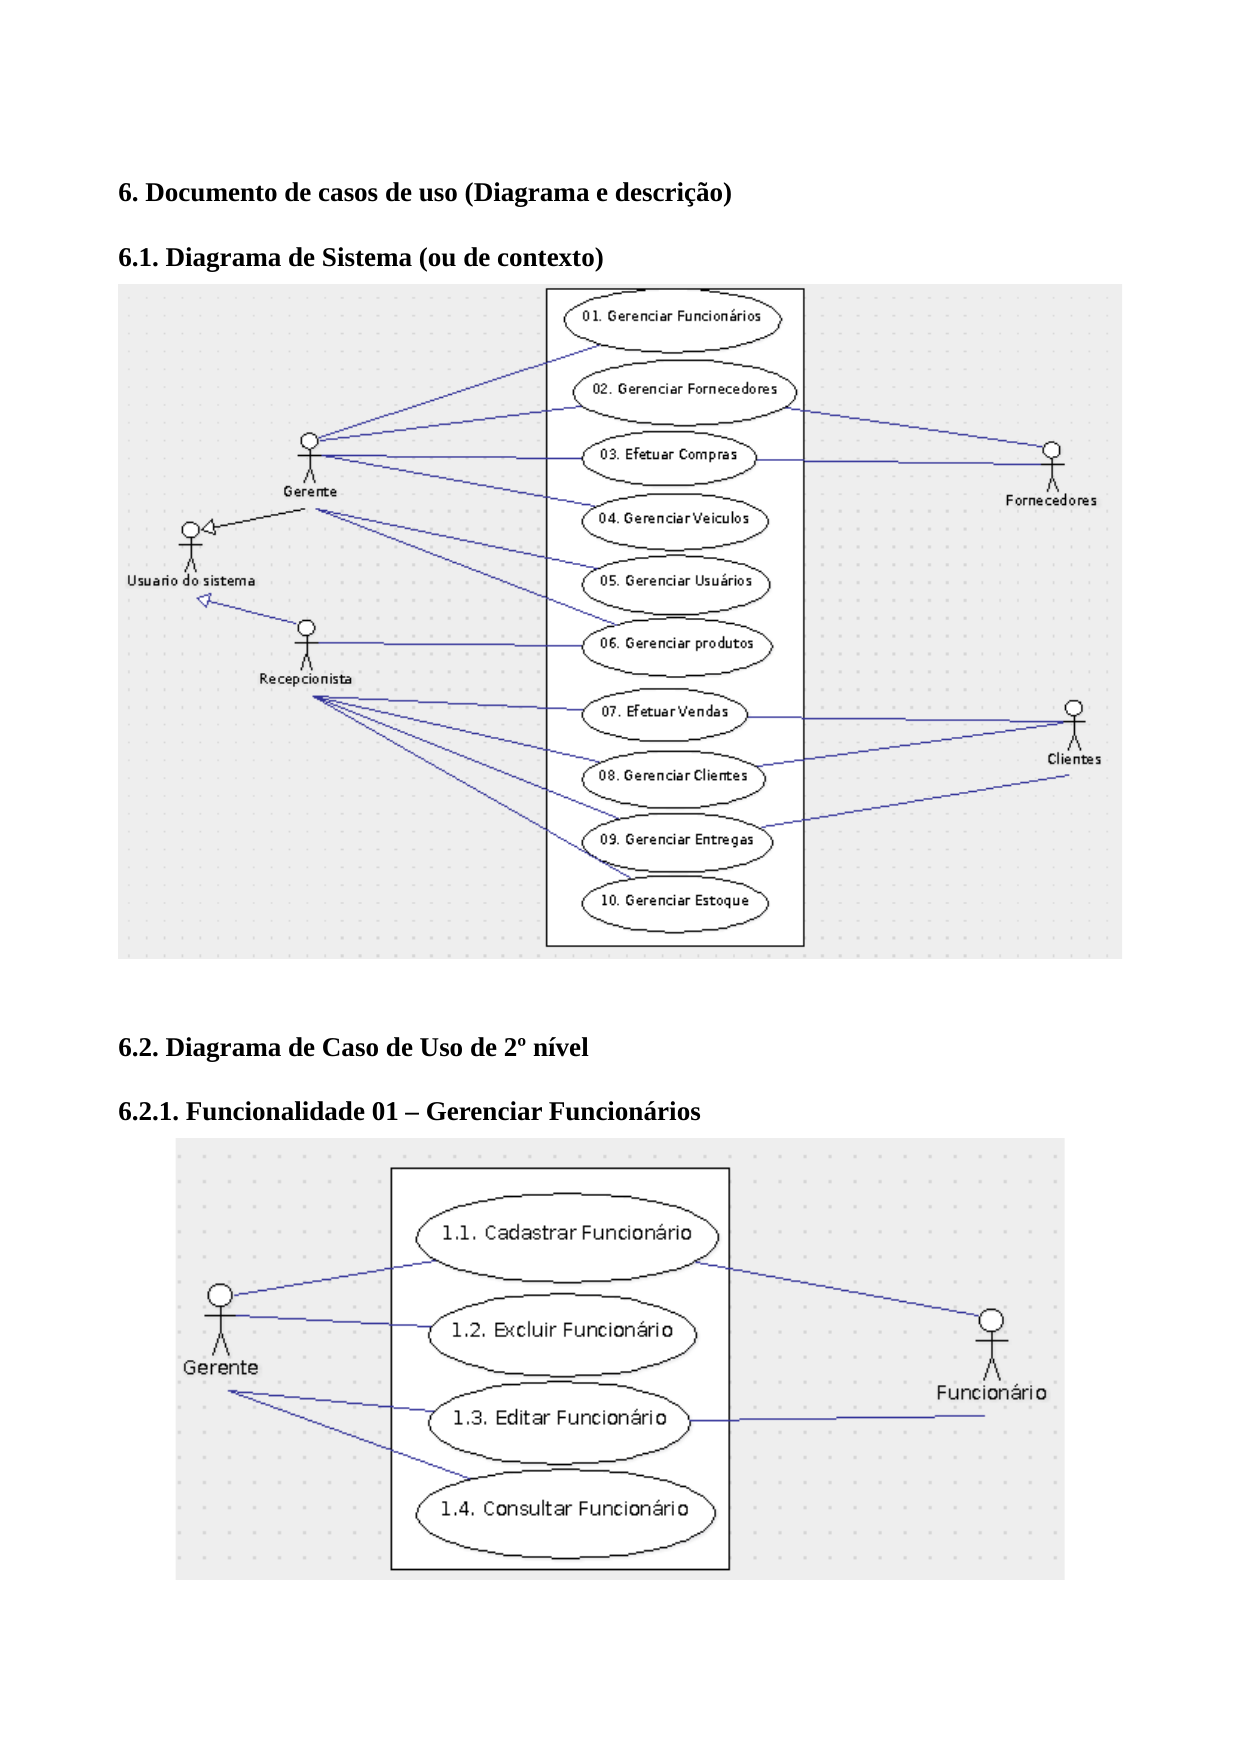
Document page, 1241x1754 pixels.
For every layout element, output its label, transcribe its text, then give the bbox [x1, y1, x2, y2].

subtitle 6.1. Diagrama de Sistema (ou de contexto) [118, 241, 1122, 272]
subtitle 6. Documento de casos de uso (Diagrama e descrição) [118, 176, 1122, 207]
subtitle 6.2.1. Funcionalidade 01 – Gerenciar Funcionários [118, 1095, 1122, 1126]
subtitle 6.2. Diagrama de Caso de Uso de 2º nível [118, 1031, 1122, 1062]
picture [175, 1138, 1065, 1580]
picture [118, 284, 1123, 959]
